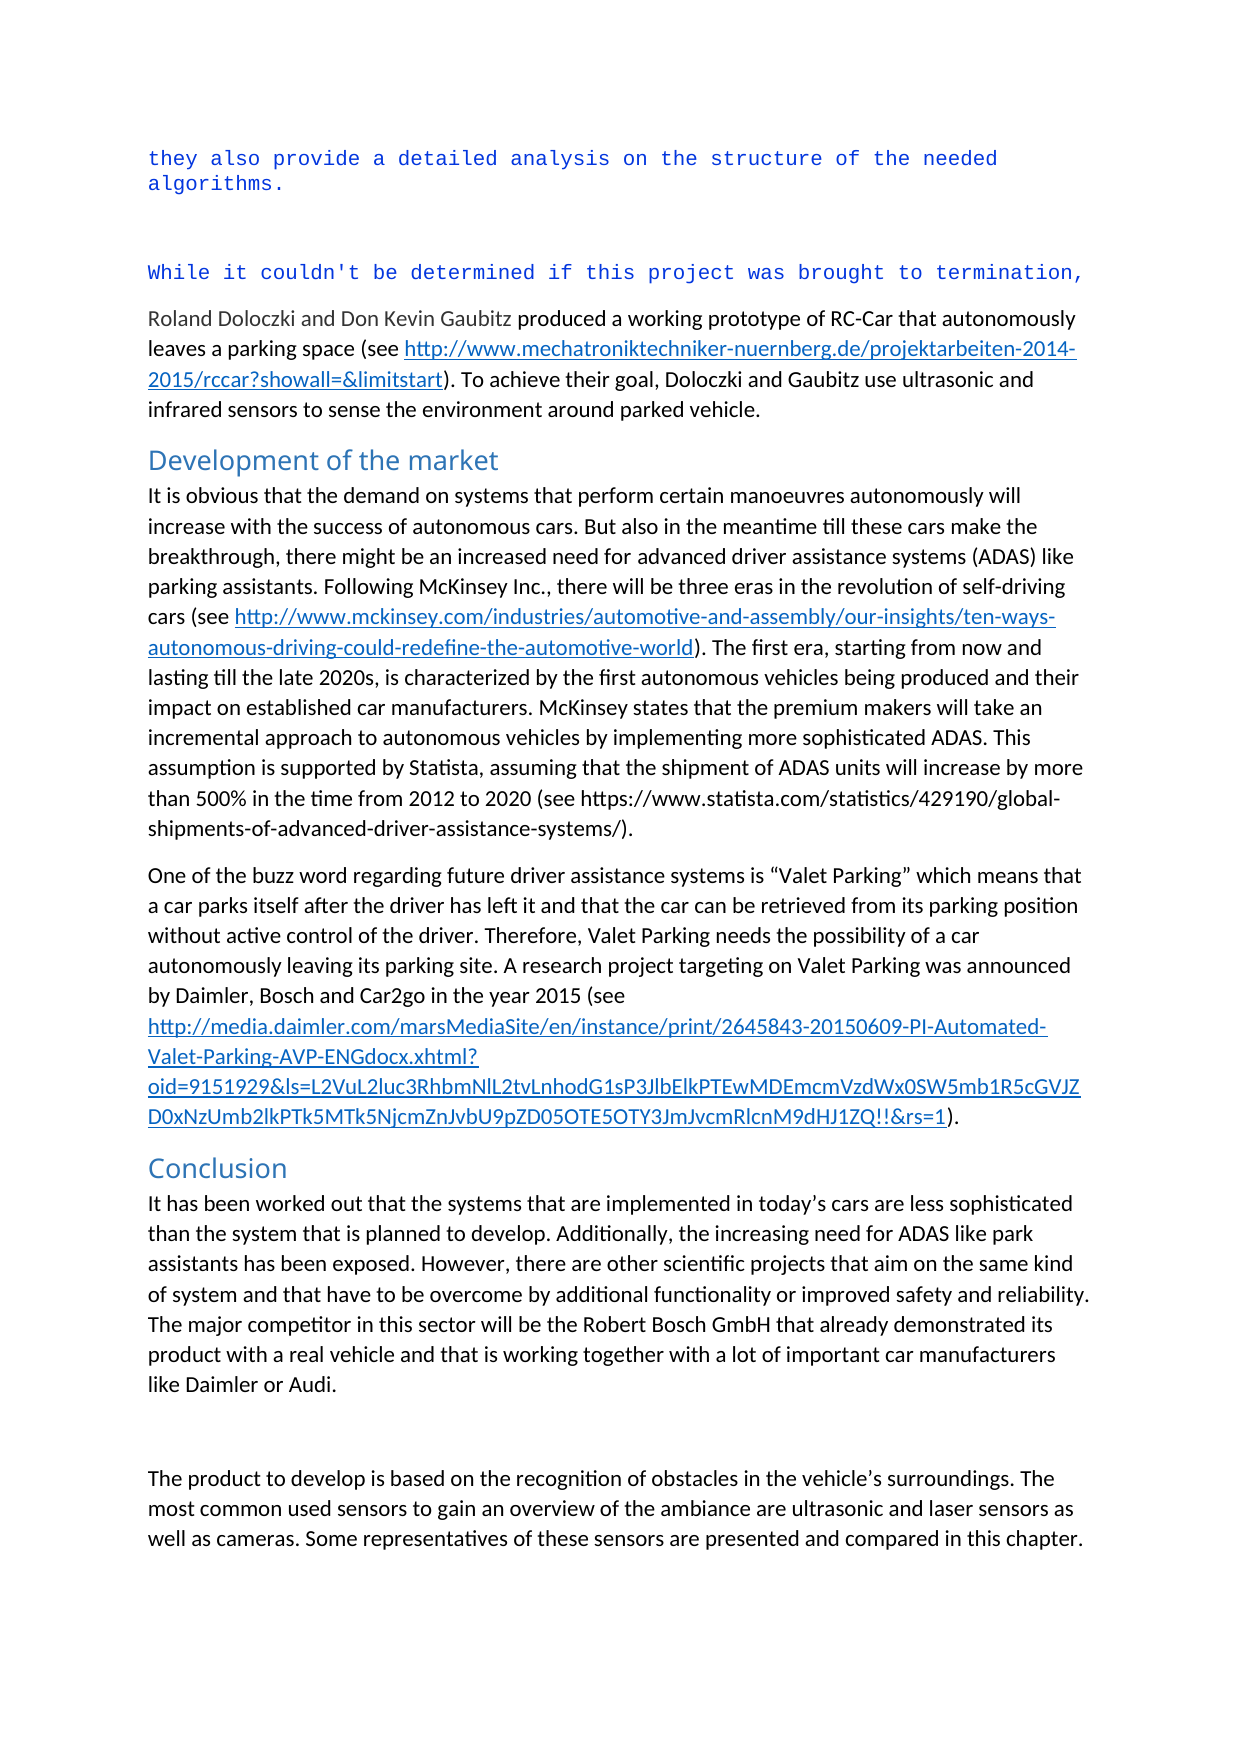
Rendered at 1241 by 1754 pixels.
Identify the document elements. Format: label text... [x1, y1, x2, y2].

text they also provide a detailed analysis on the structure of the needed algorithms. [148, 148, 1093, 197]
text Roland Doloczki and Don Kevin Gaubitz produced a working prototype of RC-Car that autonomously leaves a parking space (see http://www.mechatroniktechniker-nuernberg.de/projektarbeiten-2014-2015/rccar?showall=&limitstart). To achieve their goal, Doloczki and Gaubitz use ultrasonic and infrared sensors to sense the environment around parked vehicle. [148, 304, 1093, 423]
text While it couldn't be determined if this project was brought to termination, [148, 262, 1093, 286]
subtitle Development of the market [148, 442, 1093, 479]
text It is obvious that the demand on systems that perform certain manoeuvres autonomously will increase with the success of autonomous cars. But also in the meantime till these cars make the breakthrough, there might be an increased need for advanced driver assistance systems (ADAS) like parking assistants. Following McKinsey Inc., there will be three eras in the revolution of self-driving cars (see http://www.mckinsey.com/industries/automotive-and-assembly/our-insights/ten-ways-autonomous-driving-could-redefine-the-automotive-world). The first era, starting from now and lasting till the late 2020s, is characterized by the first autonomous vehicles being produced and their impact on established car manufacturers. McKinsey states that the premium makers will take an incremental approach to autonomous vehicles by implementing more sophisticated ADAS. This assumption is supported by Statista, assuming that the shipment of ADAS units will increase by more than 500% in the time from 2012 to 2020 (see https://www.statista.com/statistics/429190/global-shipments-of-advanced-driver-assistance-systems/). [148, 482, 1093, 842]
subtitle Conclusion [148, 1149, 1093, 1186]
text One of the buzz word regarding future driver assistance systems is “Valet Parking” which means that a car parks itself after the driver has left it and that the car can be retrieved from its parking position without active control of the driver. Therefore, Valet Parking needs the possibility of a car autonomously leaving its parking site. A research project targeting on Valet Parking was announced by Daimler, Bosch and Car2go in the year 2015 (see http://media.daimler.com/marsMediaSite/en/instance/print/2645843-20150609-PI-Automated-Valet-Parking-AVP-ENGdocx.xhtml?oid=9151929&ls=L2VuL2luc3RhbmNlL2tvLnhodG1sP3JlbElkPTEwMDEmcmVzdWx0SW5mb1R5cGVJZD0xNzUmb2lkPTk5MTk5NjcmZnJvbU9pZD05OTE5OTY3JmJvcmRlcnM9dHJ1ZQ!!&rs=1). [148, 861, 1093, 1131]
text It has been worked out that the systems that are implemented in today’s cars are less sophisticated than the system that is planned to develop. Additionally, the increasing need for ADAS like park assistants has been exposed. However, there are other scientific projects that aim on the same kind of system and that have to be overcome by additional functionality or improved safety and reliability. The major competitor in this sector will be the Robert Bosch GmbH that already demonstrated its product with a real vehicle and that is working together with a lot of important car manufacturers like Daimler or Audi. [148, 1189, 1093, 1398]
text The product to develop is based on the recognition of obstacles in the vehicle’s surroundings. The most common used sensors to gain an overview of the ambiance are ultrasonic and laser sensors as well as cameras. Some representatives of these sensors are presented and compared in this chapter. [148, 1464, 1093, 1553]
